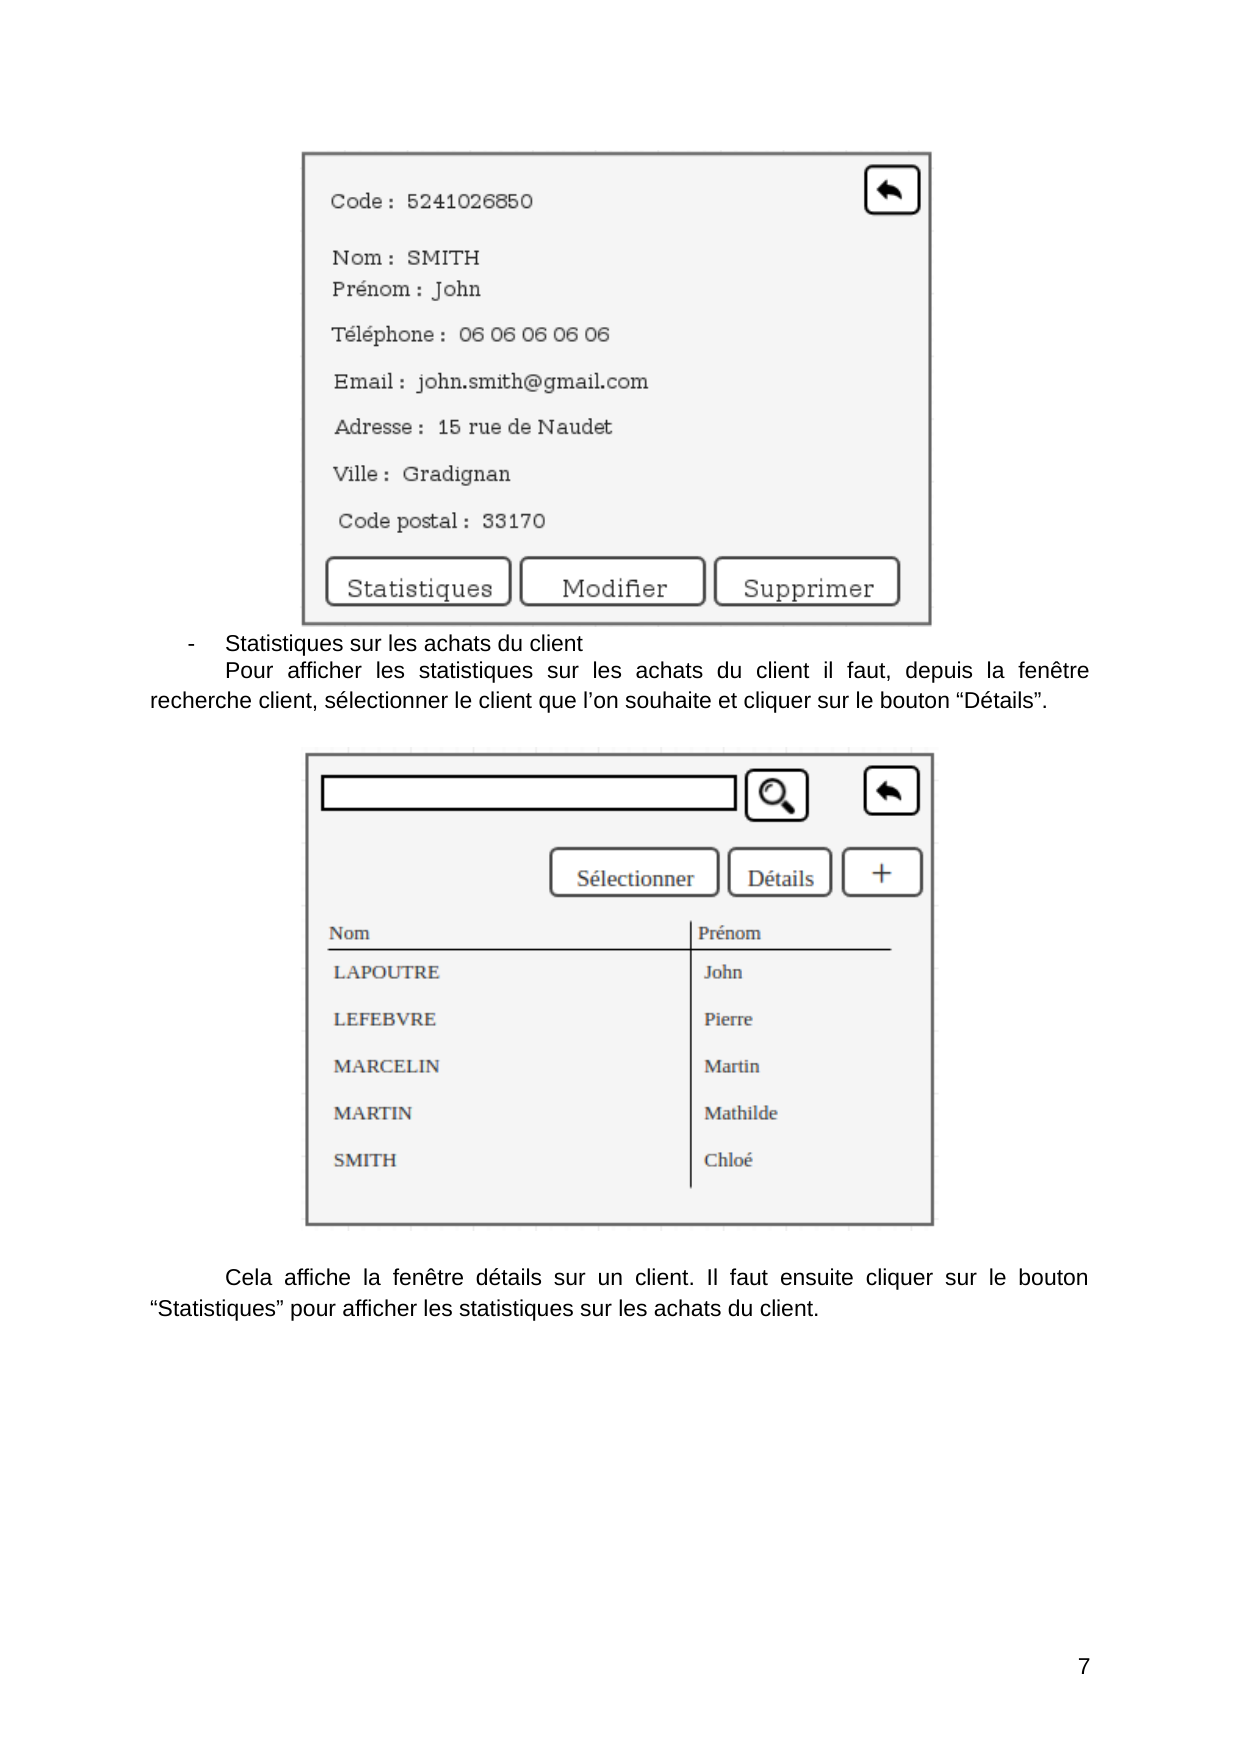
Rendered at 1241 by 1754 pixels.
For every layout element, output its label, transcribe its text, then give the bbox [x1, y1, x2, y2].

picture [301, 747, 939, 1231]
text Cela affiche la fenêtre détails sur un client. Il faut ensuite cliquer sur le bouton “Statistiques” pour afficher les statistiques sur les achats du client. [150, 1264, 1090, 1321]
subtitle Statistiques sur les achats du client [187, 630, 1090, 657]
text Pour afficher les statistiques sur les achats du client il faut, depuis la fenêtre recherche client, sélectionner le client que l’on souhaite et cliquer sur le bouton “Détails”. [150, 657, 1090, 713]
picture [299, 150, 935, 627]
